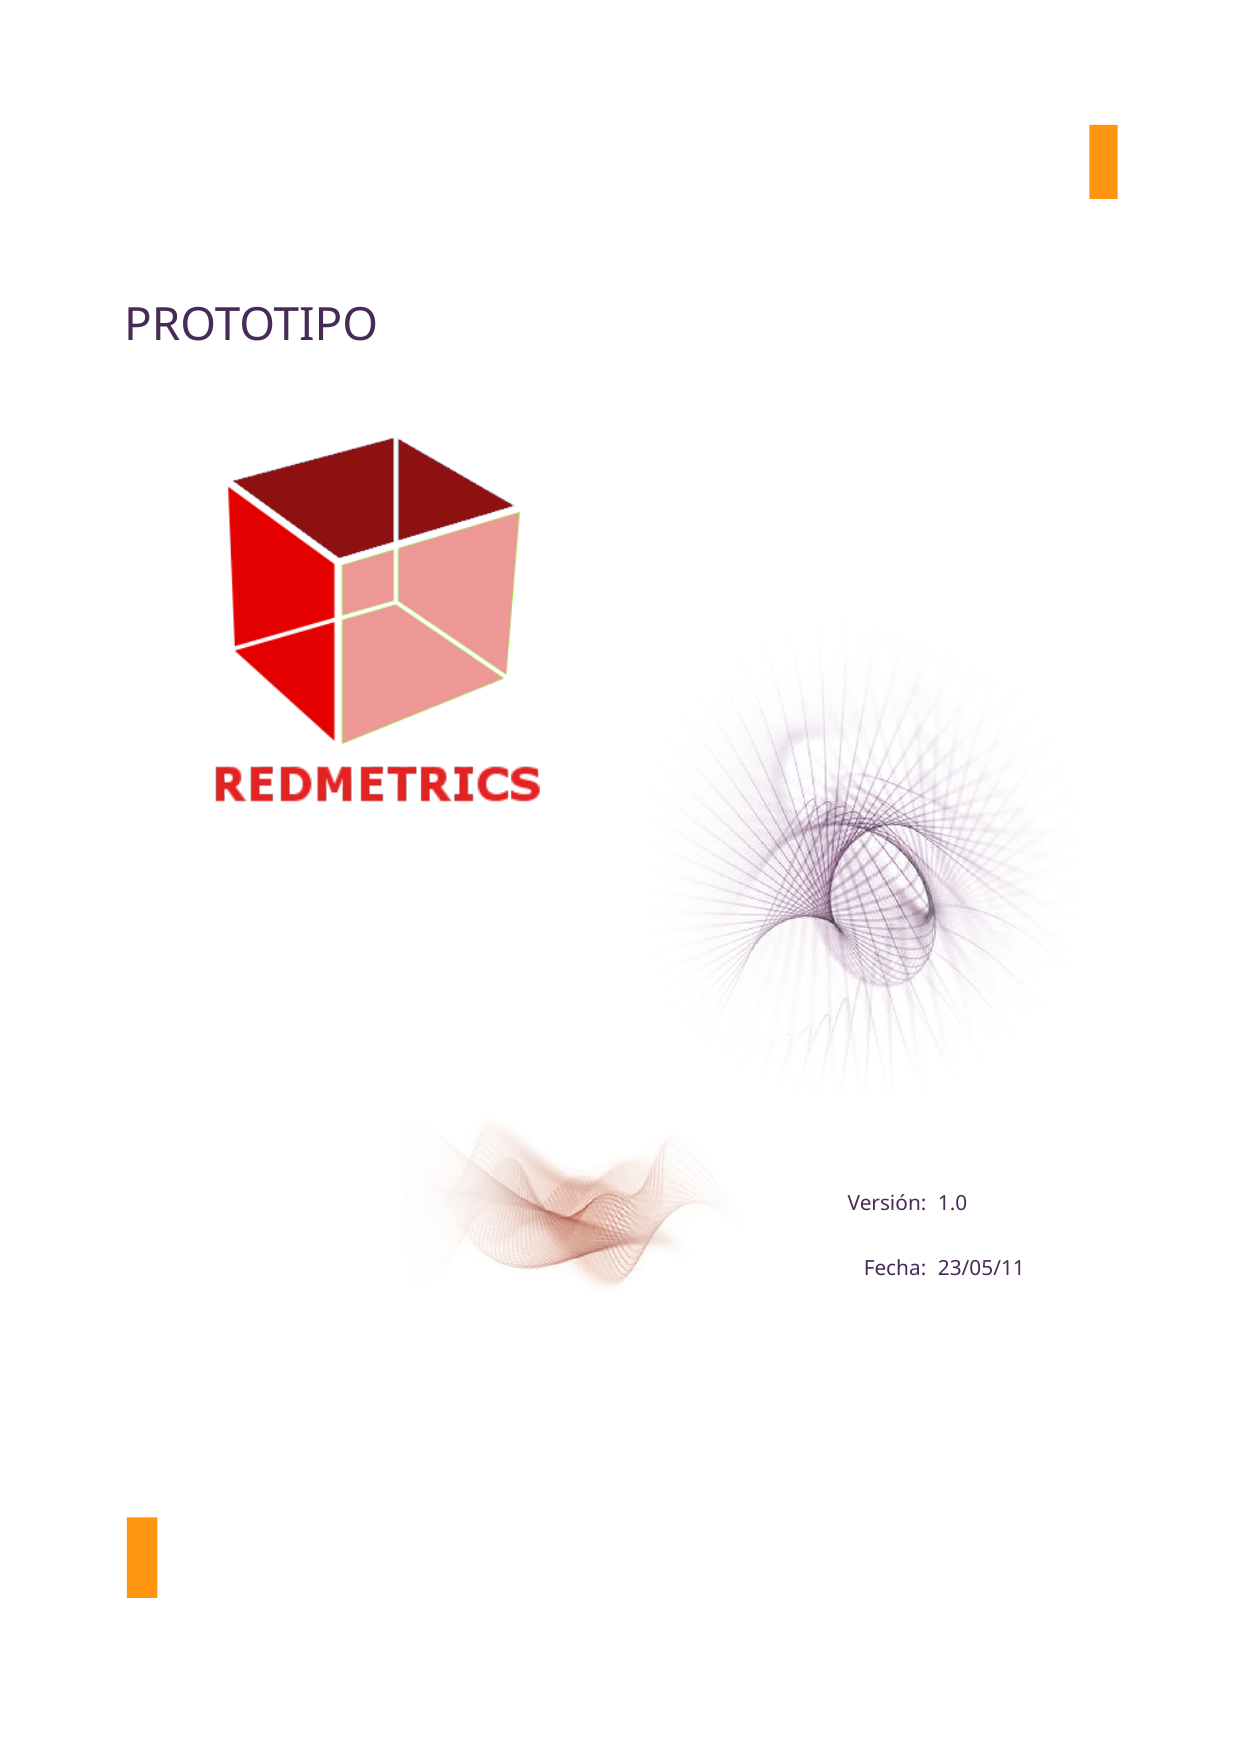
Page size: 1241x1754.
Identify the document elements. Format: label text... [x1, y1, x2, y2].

picture [404, 1117, 742, 1292]
table_cell [538, 515, 1122, 559]
table_cell [118, 1360, 1122, 1484]
table_cell [932, 1105, 1122, 1169]
table_cell [118, 559, 205, 607]
table_cell Prototipo [118, 268, 1122, 467]
table_cell [118, 607, 620, 1104]
table_cell [118, 231, 1122, 267]
table_cell [118, 1300, 1122, 1360]
table_cell 1.0 [932, 1170, 1122, 1234]
picture [651, 621, 1087, 1097]
table_cell [118, 1105, 354, 1299]
table_cell Versión: [787, 1170, 932, 1234]
table_cell [620, 607, 1122, 1104]
picture [163, 430, 590, 815]
table_cell [538, 559, 1122, 607]
table_header [118, 118, 1122, 231]
table_cell [538, 468, 1122, 515]
table_cell Fecha: [787, 1235, 932, 1299]
table_cell 23/05/11 [932, 1235, 1122, 1299]
table_cell [118, 515, 205, 559]
table_cell [354, 1105, 787, 1299]
table_cell [787, 1105, 932, 1169]
table_cell [118, 468, 205, 515]
